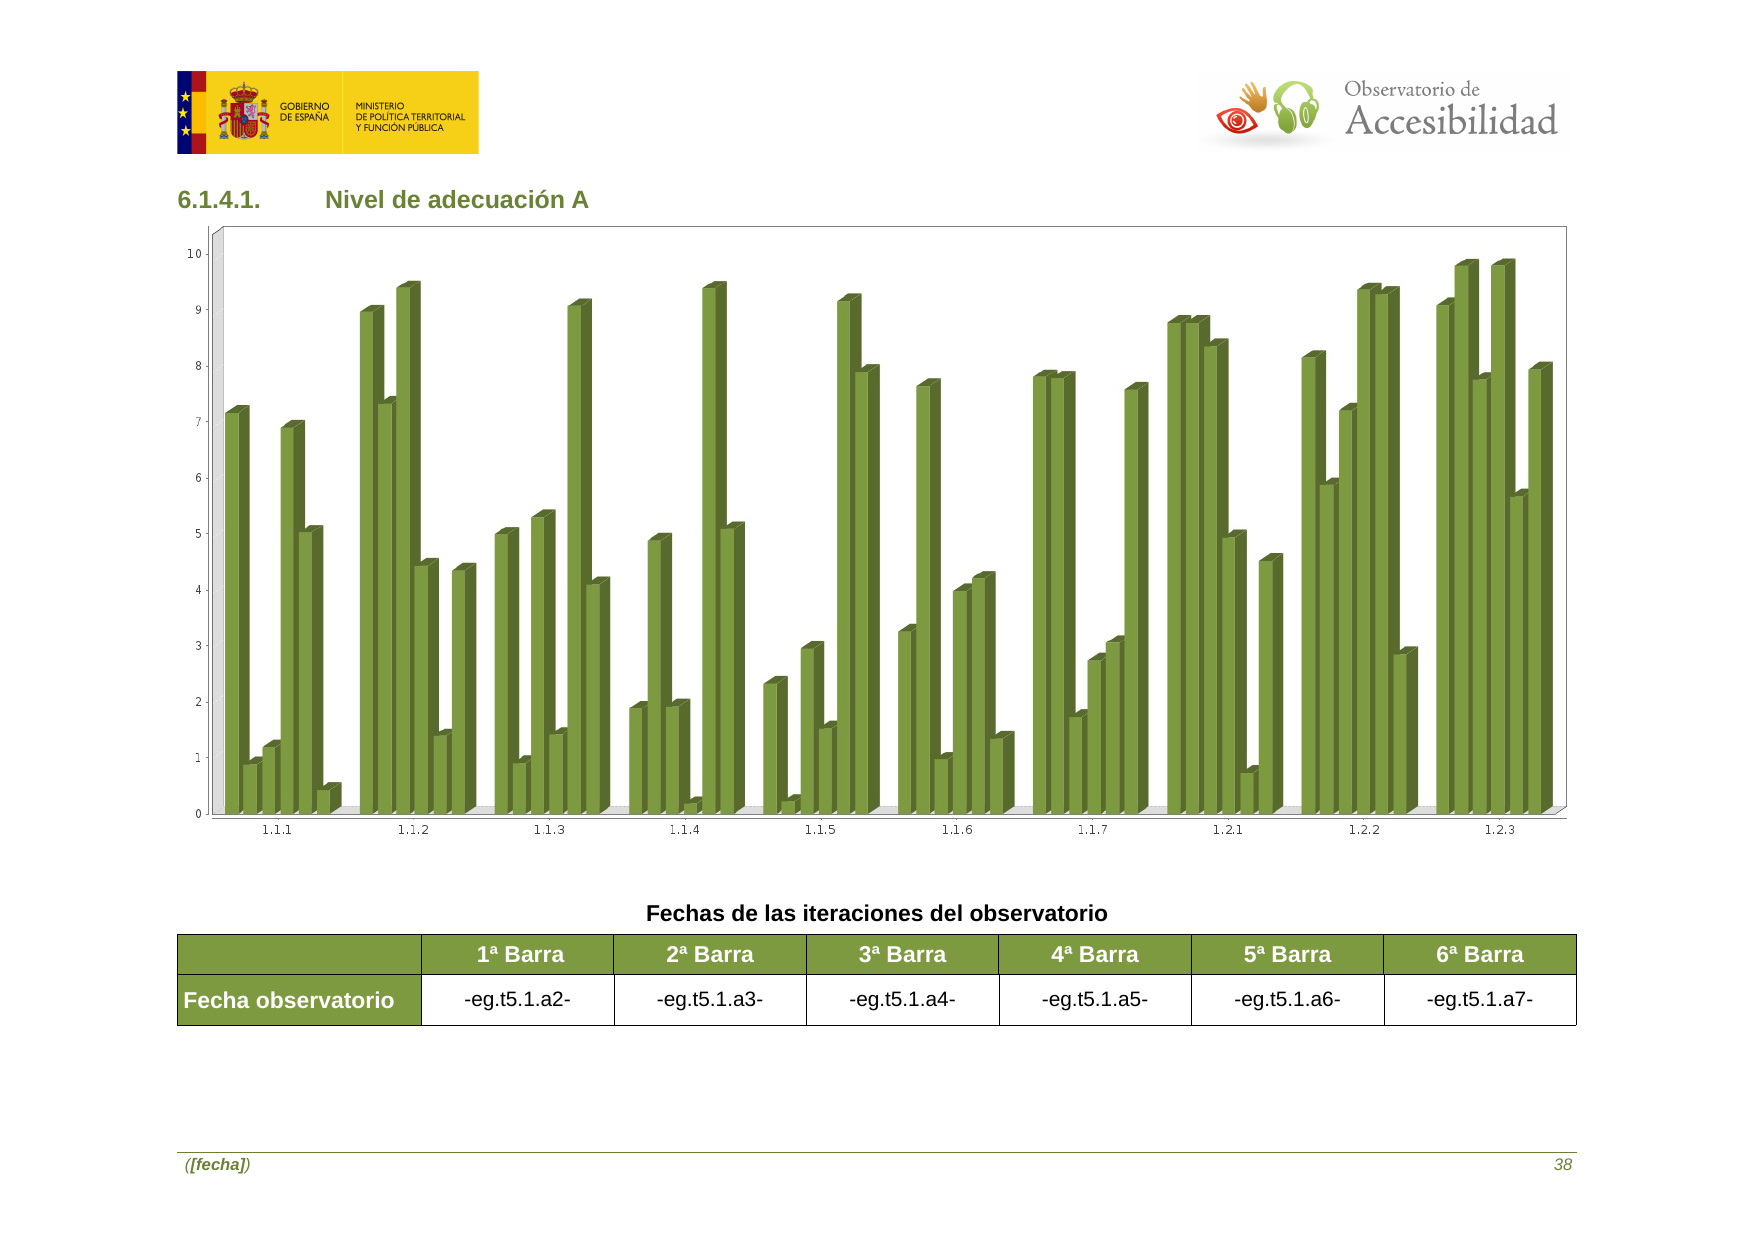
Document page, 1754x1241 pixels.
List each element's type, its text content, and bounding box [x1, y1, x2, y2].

table_cell -eg.t5.1.a7- [1385, 975, 1576, 1025]
table_cell Fecha observatorio [178, 975, 421, 1025]
picture [177, 216, 1577, 842]
table_header [178, 935, 421, 974]
table_header 6ª Barra [1384, 935, 1576, 974]
table_header 5ª Barra [1192, 935, 1383, 974]
picture [177, 71, 479, 154]
text Fechas de las iteraciones del observatorio [177, 900, 1577, 926]
subtitle Nivel de adecuación A [177, 185, 1577, 214]
table_cell -eg.t5.1.a2- [422, 975, 614, 1025]
table_cell -eg.t5.1.a3- [615, 975, 806, 1025]
table_header 1ª Barra [422, 935, 613, 974]
table_cell -eg.t5.1.a5- [1000, 975, 1191, 1025]
table_header 4ª Barra [999, 935, 1191, 974]
table_header 3ª Barra [807, 935, 998, 974]
table_cell -eg.t5.1.a6- [1192, 975, 1384, 1025]
picture [1196, 72, 1572, 154]
table_header 2ª Barra [614, 935, 806, 974]
table_cell -eg.t5.1.a4- [807, 975, 999, 1025]
